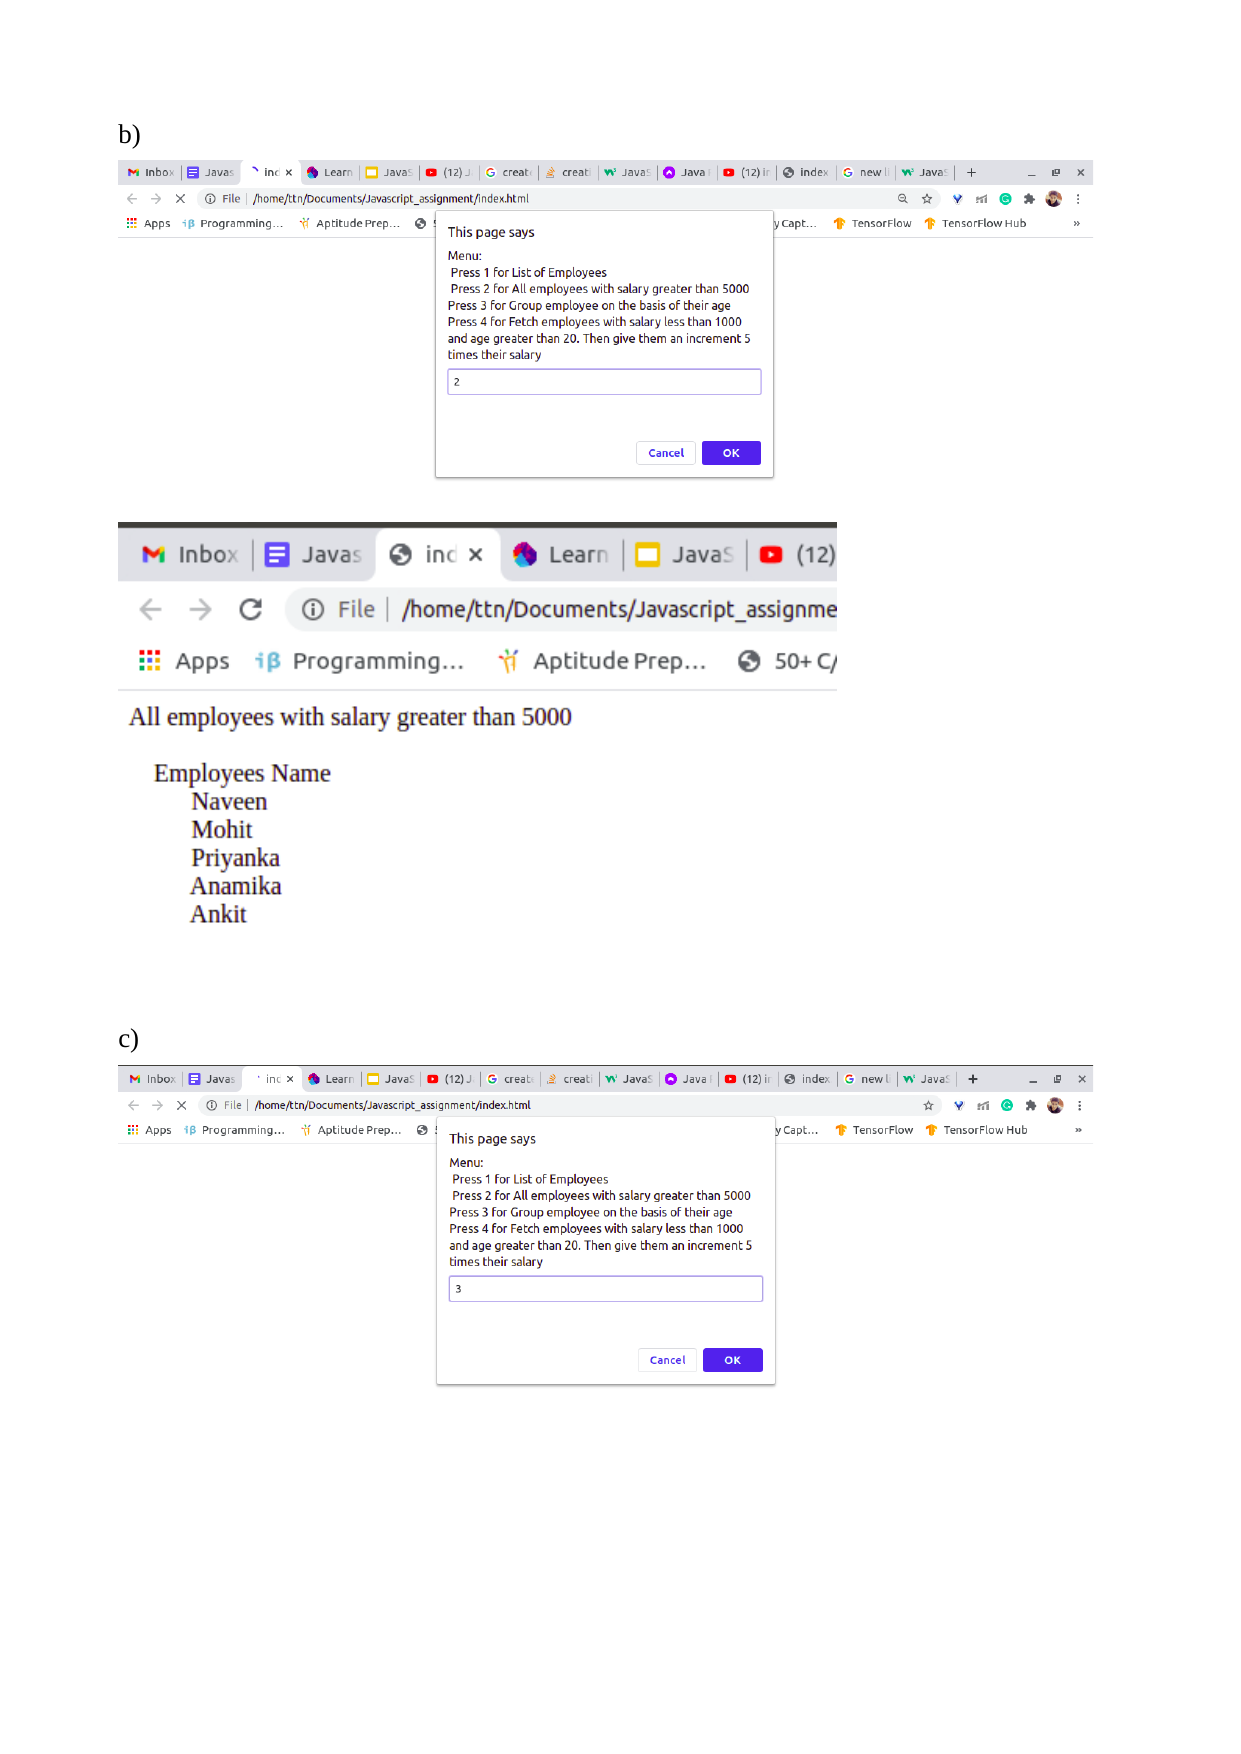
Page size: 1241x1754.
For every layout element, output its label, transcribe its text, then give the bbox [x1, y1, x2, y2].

picture [118, 1065, 1094, 1417]
text b) [118, 118, 1122, 512]
picture [118, 522, 837, 1012]
text c) [118, 1022, 1122, 1053]
picture [118, 160, 1094, 512]
